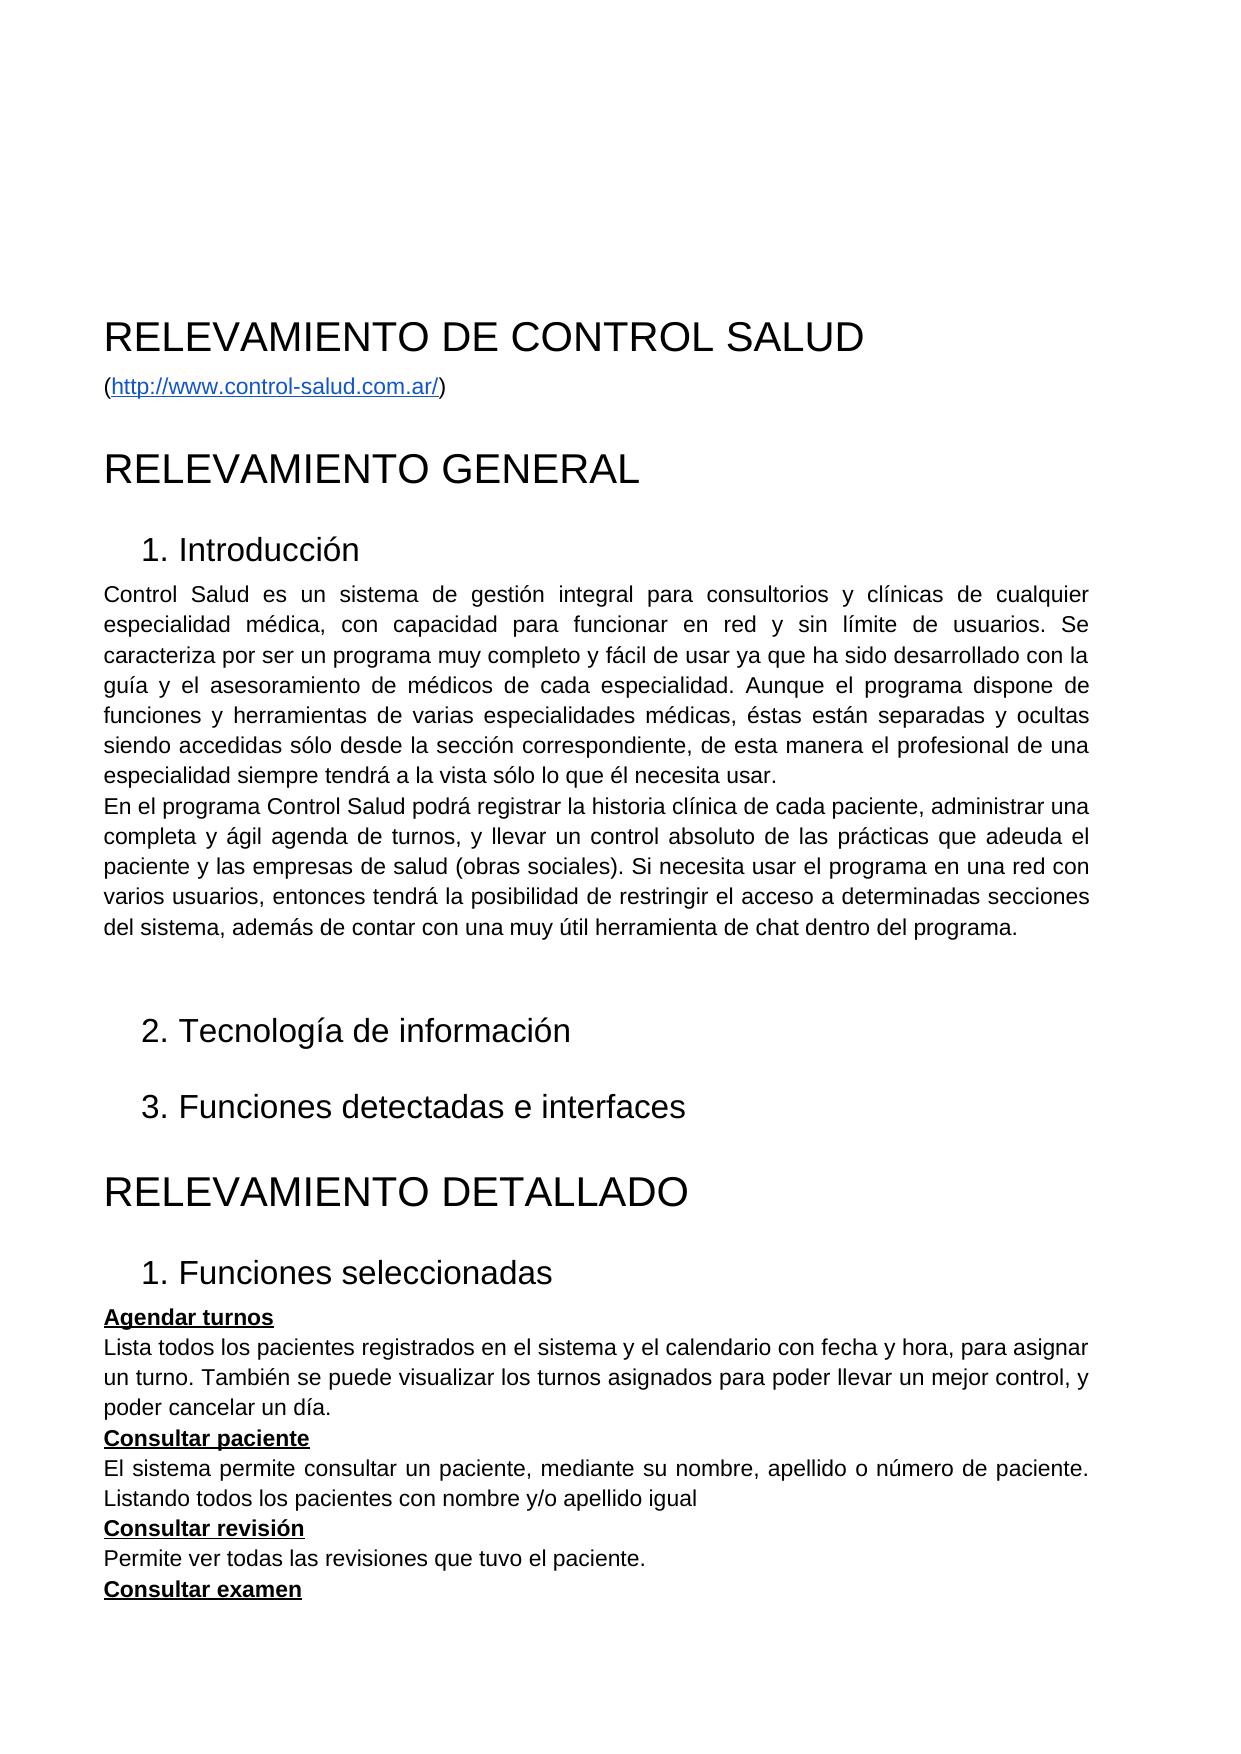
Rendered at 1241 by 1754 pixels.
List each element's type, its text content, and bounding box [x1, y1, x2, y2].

text Lista todos los pacientes registrados en el sistema y el calendario con fecha y hora, para asignar un turno. También se puede visualizar los turnos asignados para poder llevar un mejor control, y poder cancelar un día. [103, 1334, 1090, 1421]
subtitle RELEVAMIENTO GENERAL [103, 445, 1090, 493]
subtitle Introducción [141, 530, 1090, 569]
text Consultar revisión [103, 1515, 1090, 1542]
subtitle RELEVAMIENTO DE CONTROL SALUD [103, 312, 1090, 360]
text El sistema permite consultar un paciente, mediante su nombre, apellido o número de paciente. Listando todos los pacientes con nombre y/o apellido igual [103, 1455, 1090, 1511]
text En el programa Control Salud podrá registrar la historia clínica de cada paciente, administrar una completa y ágil agenda de turnos, y llevar un control absoluto de las prácticas que adeuda el paciente y las empresas de salud (obras sociales). Si necesita usar el programa en una red con varios usuarios, entonces tendrá la posibilidad de restringir el acceso a determinadas secciones del sistema, además de contar con una muy útil herramienta de chat dentro del programa. [103, 793, 1090, 940]
text (http://www.control-salud.com.ar/) [103, 373, 1090, 399]
text Permite ver todas las revisiones que tuvo el paciente. [103, 1545, 1090, 1572]
text Control Salud es un sistema de gestión integral para consultorios y clínicas de cualquier especialidad médica, con capacidad para funcionar en red y sin límite de usuarios. Se caracteriza por ser un programa muy completo y fácil de usar ya que ha sido desarrollado con la guía y el asesoramiento de médicos de cada especialidad. Aunque el programa dispone de funciones y herramientas de varias especialidades médicas, éstas están separadas y ocultas siendo accedidas sólo desde la sección correspondiente, de esta manera el profesional de una especialidad siempre tendrá a la vista sólo lo que él necesita usar. [103, 581, 1090, 789]
text Consultar paciente [103, 1424, 1090, 1451]
text Consultar examen [103, 1576, 1090, 1602]
subtitle Funciones seleccionadas [141, 1253, 1090, 1291]
subtitle Funciones detectadas e interfaces [141, 1087, 1090, 1126]
text Agendar turnos [103, 1304, 1090, 1330]
subtitle RELEVAMIENTO DETALLADO [103, 1167, 1090, 1215]
subtitle Tecnología de información [141, 1011, 1090, 1050]
